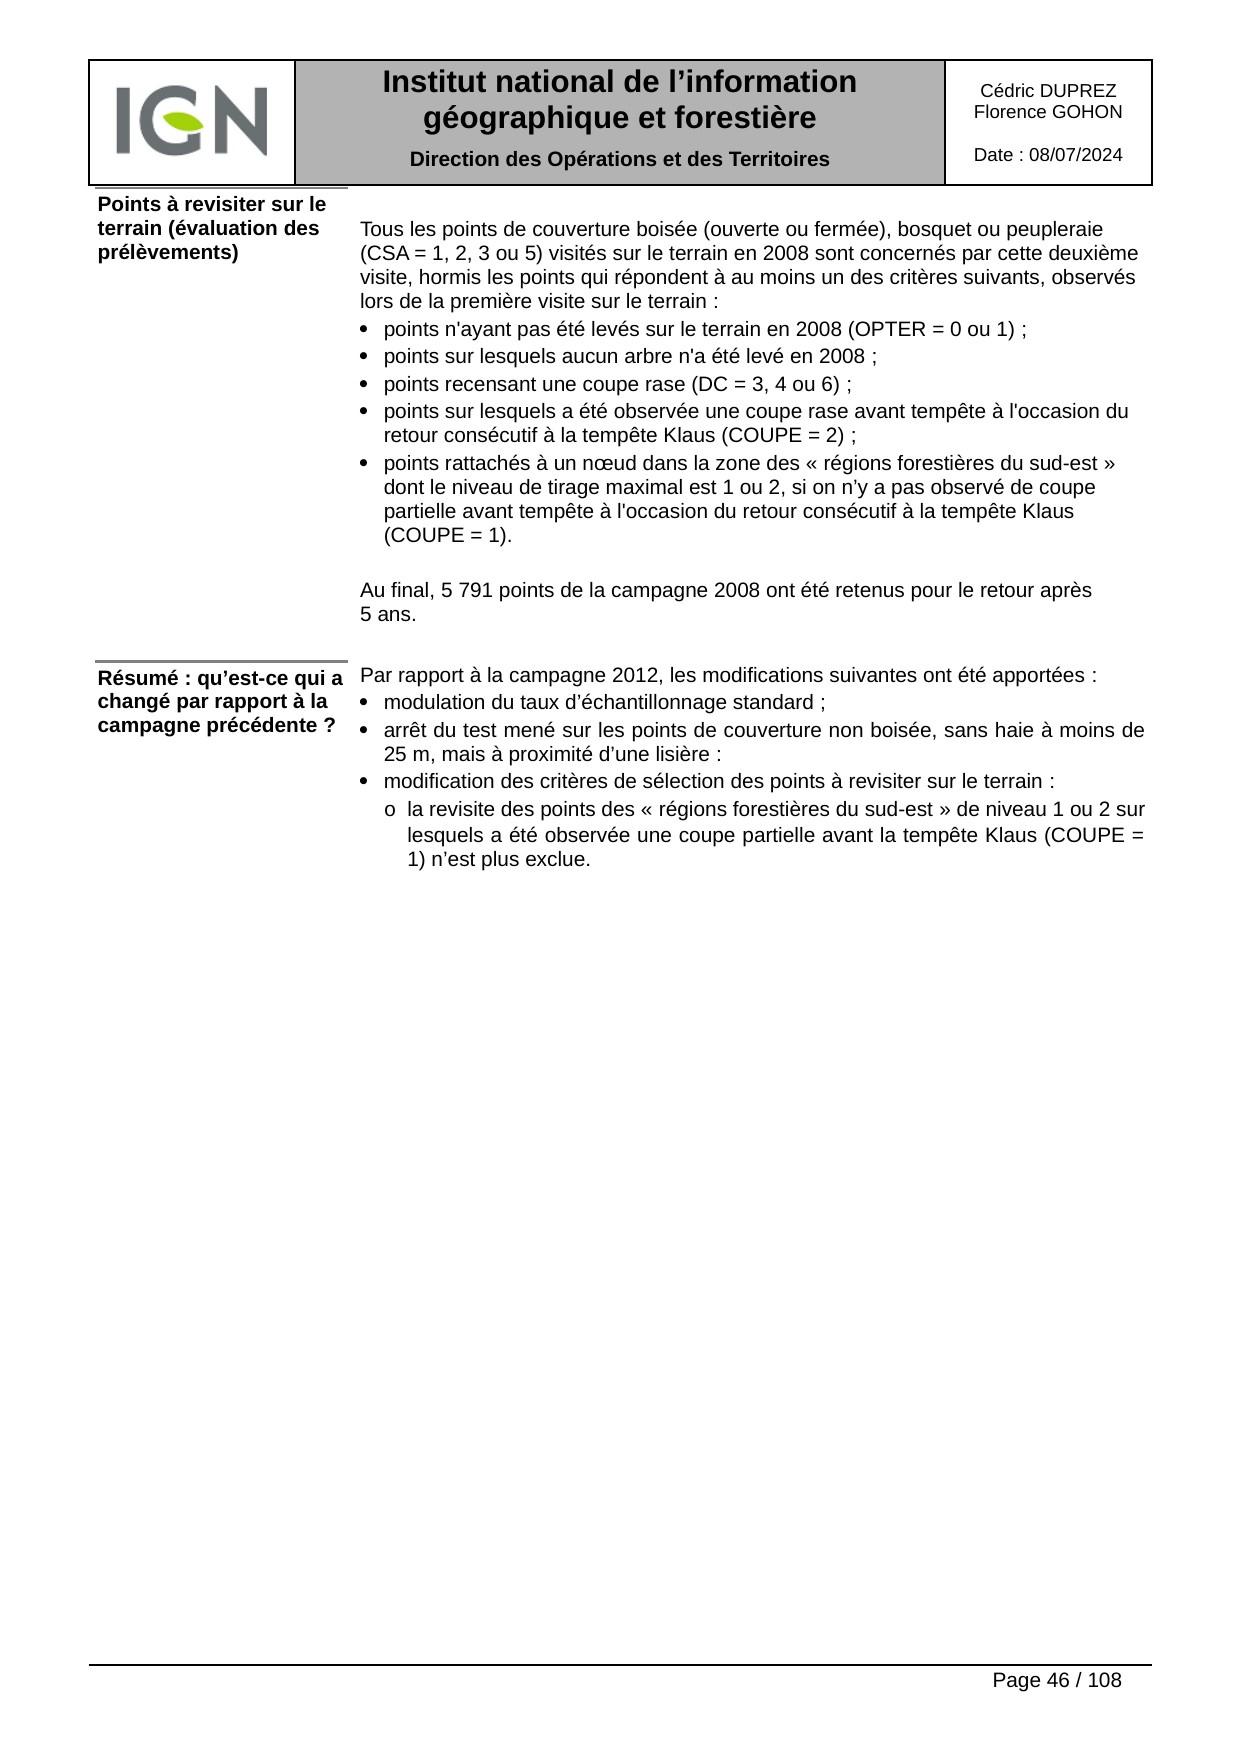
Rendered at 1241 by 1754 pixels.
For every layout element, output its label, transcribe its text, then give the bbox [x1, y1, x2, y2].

table_cell Tous les points de couverture boisée (ouverte ou fermée), bosquet ou peupleraie (CSA = 1, 2, 3 ou 5) visités sur le terrain en 2008 sont concernés par cette deuxième visite, hormis les points qui répondent à au moins un des critères suivants, observés lors de la première visite sur le terrain : points n'ayant pas été levés sur le terrain en 2008 (OPTER = 0 ou 1) ; points sur lesquels aucun arbre n'a été levé en 2008 ; points recensant une coupe rase (DC = 3, 4 ou 6) ; points sur lesquels a été observée une coupe rase avant tempête à l'occasion du retour consécutif à la tempête Klaus (COUPE = 2) ; points rattachés à un nœud dans la zone des « régions forestières du sud-est » dont le niveau de tirage maximal est 1 ou 2, si on n’y a pas observé de coupe partielle avant tempête à l'occasion du retour consécutif à la tempête Klaus (COUPE = 1). Au final, 5 791 points de la campagne 2008 ont été retenus pour le retour après 5 ans. [354, 186, 1152, 659]
table_cell Par rapport à la campagne 2012, les modifications suivantes ont été apportées : modulation du taux d’échantillonnage standard ; arrêt du test mené sur les points de couverture non boisée, sans haie à moins de 25 m, mais à proximité d’une lisière : modification des critères de sélection des points à revisiter sur le terrain : la revisite des points des « régions forestières du sud-est » de niveau 1 ou 2 sur lesquels a été observée une coupe partielle avant la tempête Klaus (COUPE = 1) n’est plus exclue. [354, 659, 1152, 904]
table_cell Résumé : qu’est-ce qui a changé par rapport à la campagne précédente ? [89, 659, 354, 904]
picture [91, 62, 293, 180]
table_cell Points à revisiter sur le terrain (évaluation des prélèvements) [89, 186, 354, 659]
